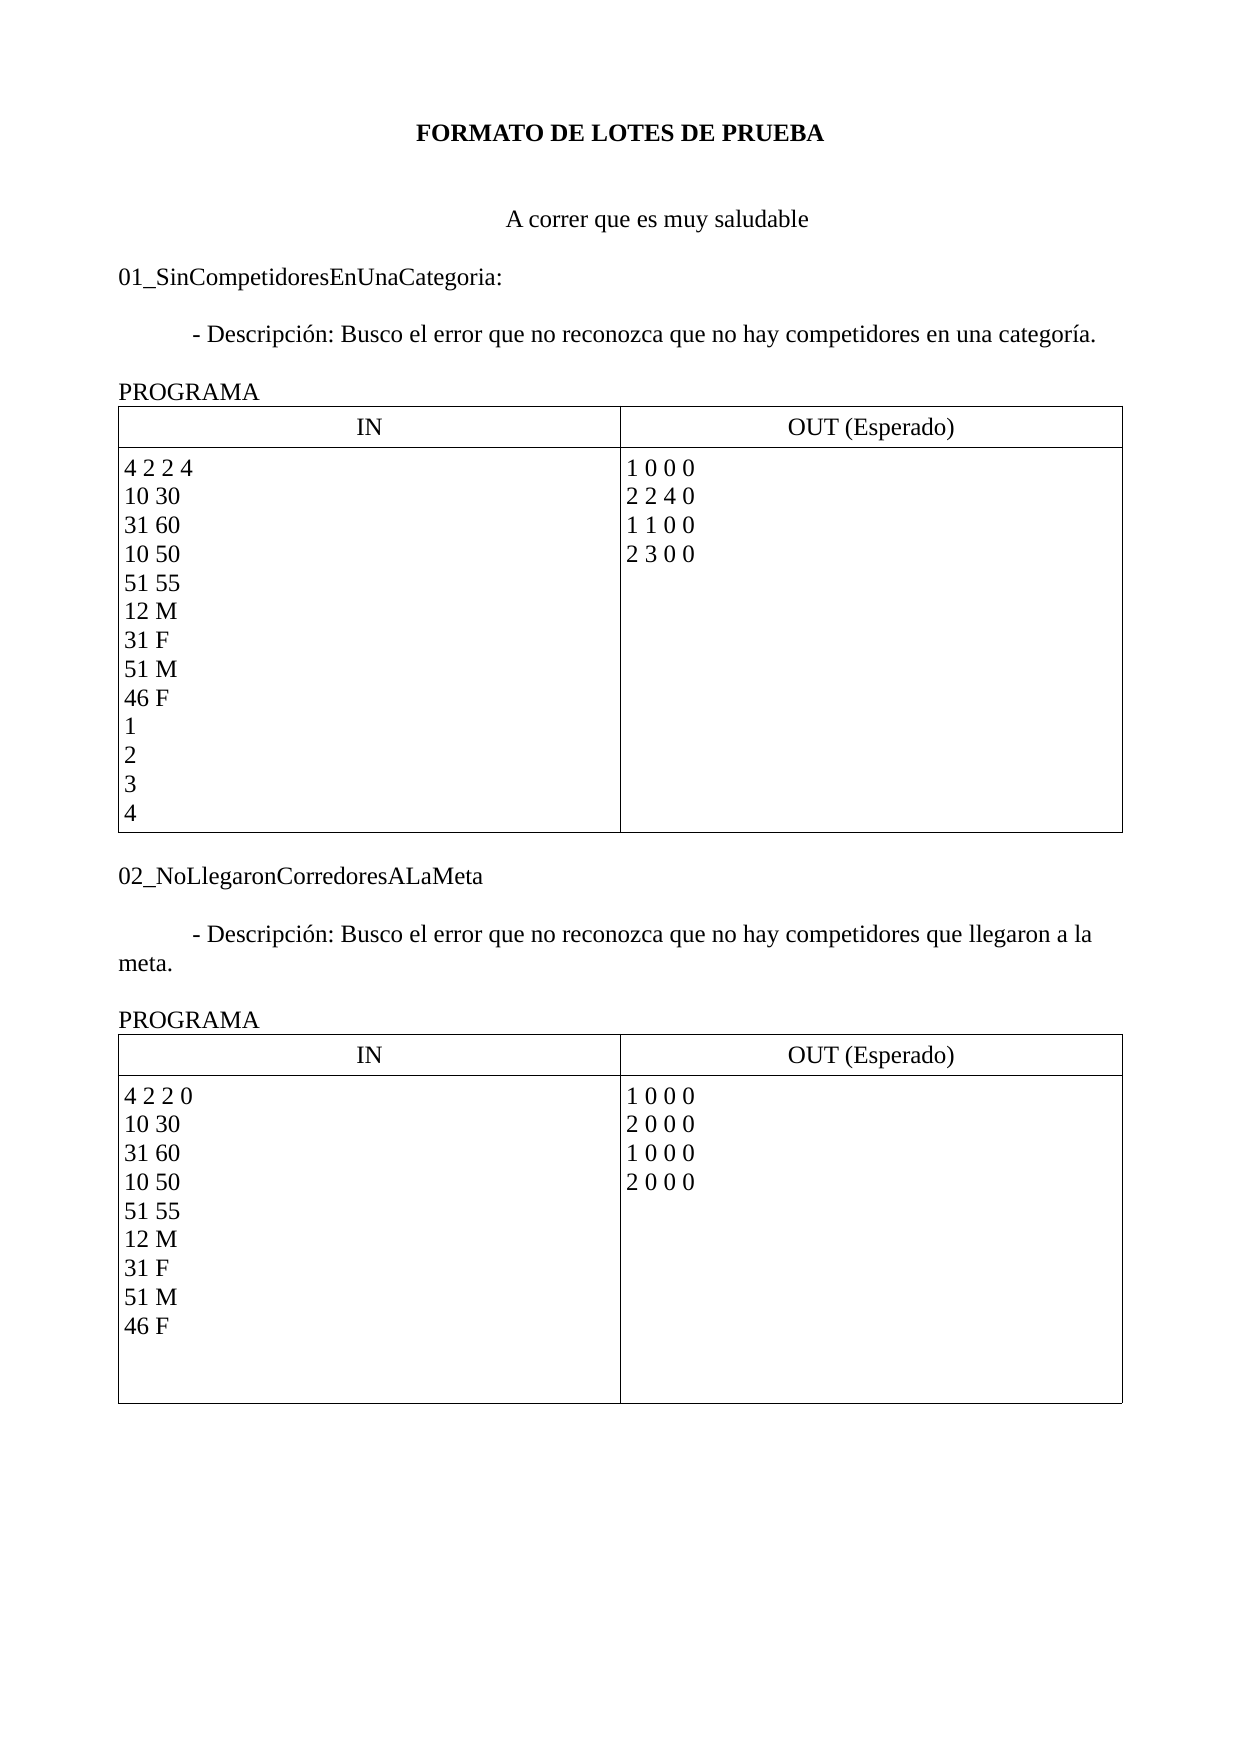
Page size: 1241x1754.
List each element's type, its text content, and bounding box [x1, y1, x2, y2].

text 01_SinCompetidoresEnUnaCategoria: [118, 262, 1122, 291]
table_cell 1 0 0 0 2 0 0 0 1 0 0 0 2 0 0 0 [621, 1076, 1122, 1403]
text 02_NoLlegaronCorredoresALaMeta [118, 861, 1122, 890]
table_cell 1 0 0 0 2 2 4 0 1 1 0 0 2 3 0 0 [621, 448, 1122, 832]
text PROGRAMA [118, 1005, 1122, 1034]
text FORMATO DE LOTES DE PRUEBA [118, 118, 1122, 147]
text A correr que es muy saludable [118, 204, 1122, 233]
text - Descripción: Busco el error que no reconozca que no hay competidores en una categoría. [118, 319, 1122, 348]
table_cell 4 2 2 4 10 30 31 60 10 50 51 55 12 M 31 F 51 M 46 F 1 2 3 4 [119, 448, 620, 832]
table_header OUT (Esperado) [621, 1035, 1122, 1074]
table_cell 4 2 2 0 10 30 31 60 10 50 51 55 12 M 31 F 51 M 46 F [119, 1076, 620, 1403]
table_header IN [119, 407, 620, 446]
text - Descripción: Busco el error que no reconozca que no hay competidores que llegaron a la meta. [118, 919, 1122, 976]
table_header OUT (Esperado) [621, 407, 1122, 446]
table_header IN [119, 1035, 620, 1074]
text PROGRAMA [118, 377, 1122, 406]
